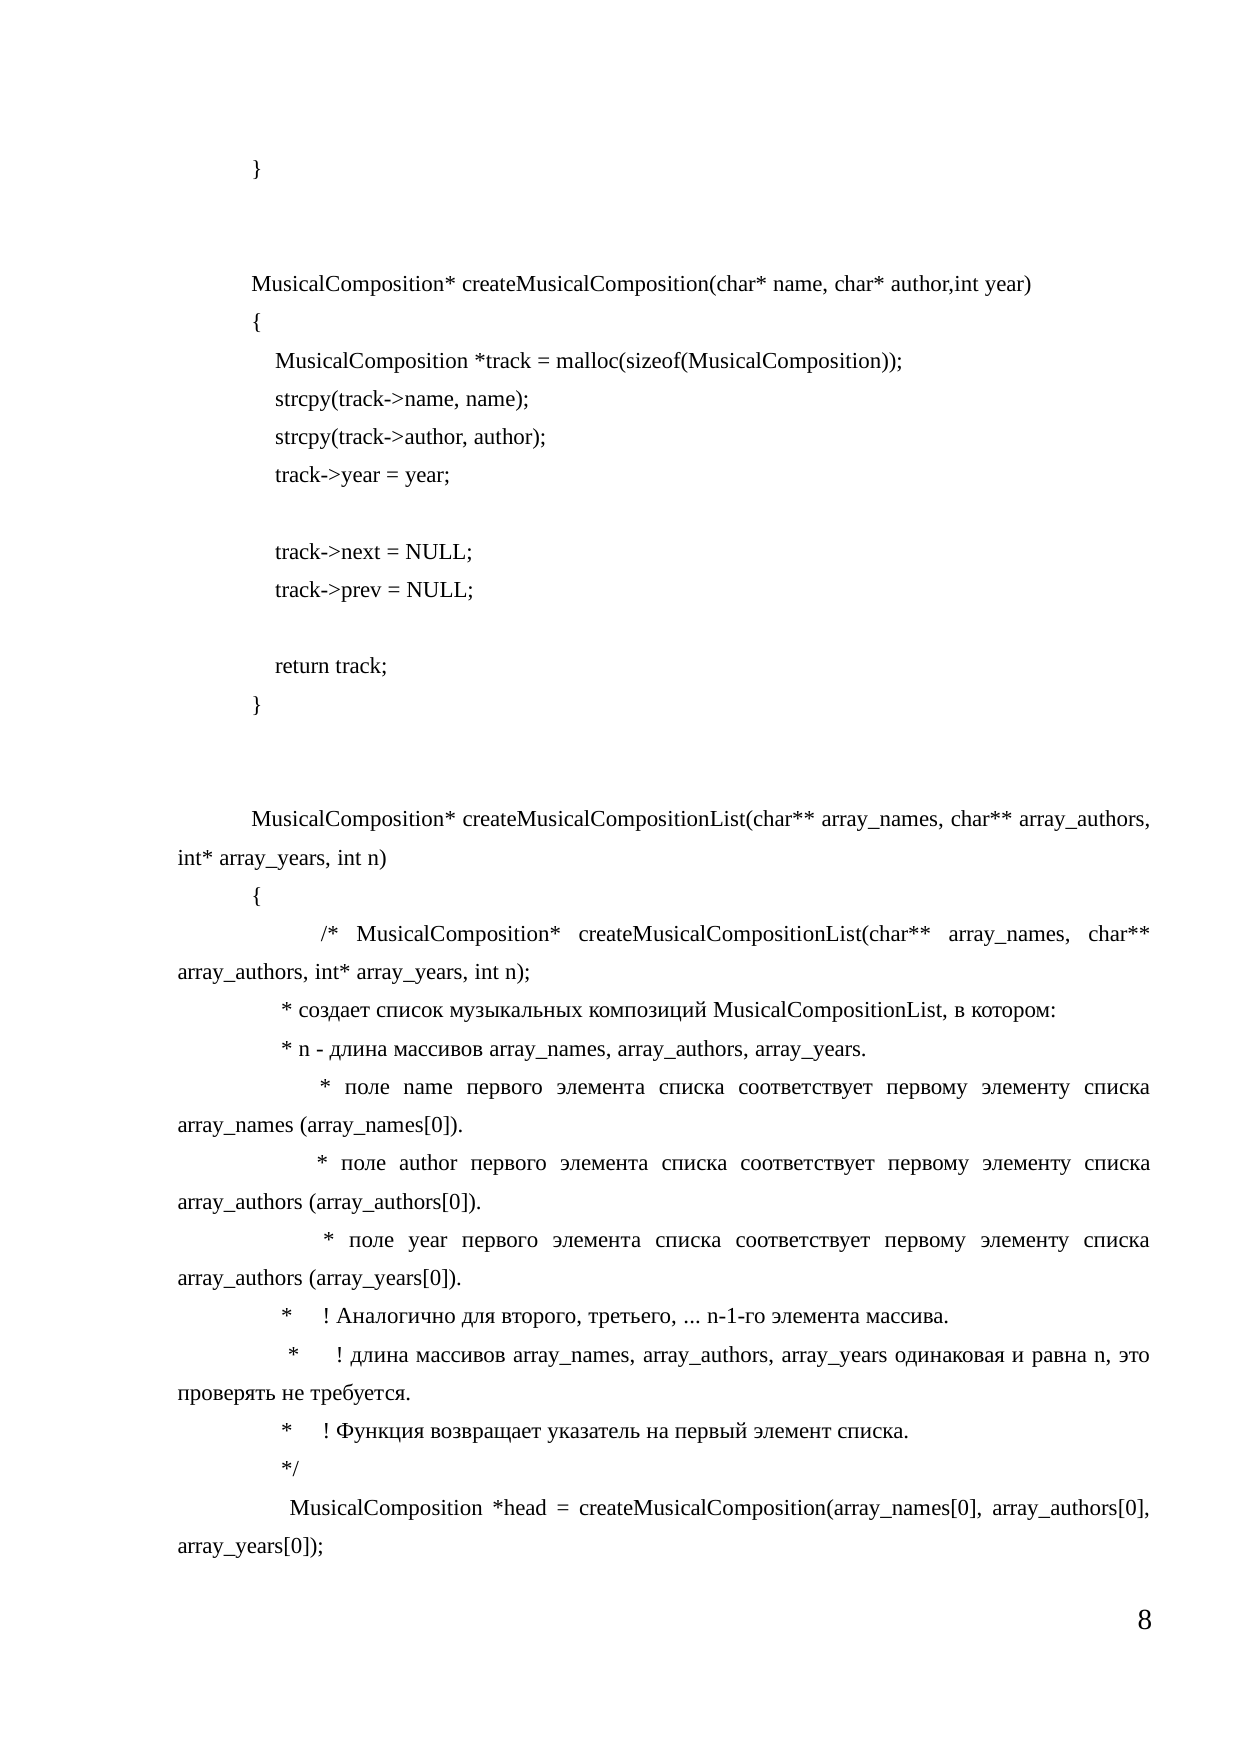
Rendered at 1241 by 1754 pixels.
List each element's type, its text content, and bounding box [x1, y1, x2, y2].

text */ [177, 1456, 1152, 1482]
text } [177, 156, 1152, 182]
text * ! длина массивов array_names, array_authors, array_years одинаковая и равна n, это проверять не требуется. [177, 1341, 1152, 1405]
text * ! Аналогично для второго, третьего, ... n-1-го элемента массива. [177, 1303, 1152, 1329]
text * ! Функция возвращает указатель на первый элемент списка. [177, 1418, 1152, 1443]
text return track; [177, 653, 1152, 679]
text /* MusicalComposition* createMusicalCompositionList(char** array_names, char** array_authors, int* array_years, int n); [177, 921, 1152, 985]
text strcpy(track->author, author); [177, 424, 1152, 449]
text * n - длина массивов array_names, array_authors, array_years. [177, 1036, 1152, 1061]
text track->prev = NULL; [177, 577, 1152, 602]
text * поле author первого элемента списка соответствует первому элементу списка array_authors (array_authors[0]). [177, 1150, 1152, 1214]
text MusicalComposition* createMusicalComposition(char* name, char* author,int year) [177, 271, 1152, 297]
text track->year = year; [177, 462, 1152, 488]
text MusicalComposition* createMusicalCompositionList(char** array_names, char** array_authors, int* array_years, int n) [177, 806, 1152, 870]
text MusicalComposition *head = createMusicalComposition(array_names[0], array_authors[0], array_years[0]); [177, 1494, 1152, 1558]
text MusicalComposition *track = malloc(sizeof(MusicalComposition)); [177, 347, 1152, 373]
text * поле name первого элемента списка соответствует первому элементу списка array_names (array_names[0]). [177, 1074, 1152, 1138]
text } [177, 692, 1152, 717]
text track->next = NULL; [177, 539, 1152, 564]
text { [177, 309, 1152, 335]
text * поле year первого элемента списка соответствует первому элементу списка array_authors (array_years[0]). [177, 1227, 1152, 1291]
text * создает список музыкальных композиций MusicalCompositionList, в котором: [177, 997, 1152, 1023]
text { [177, 883, 1152, 908]
text strcpy(track->name, name); [177, 386, 1152, 411]
